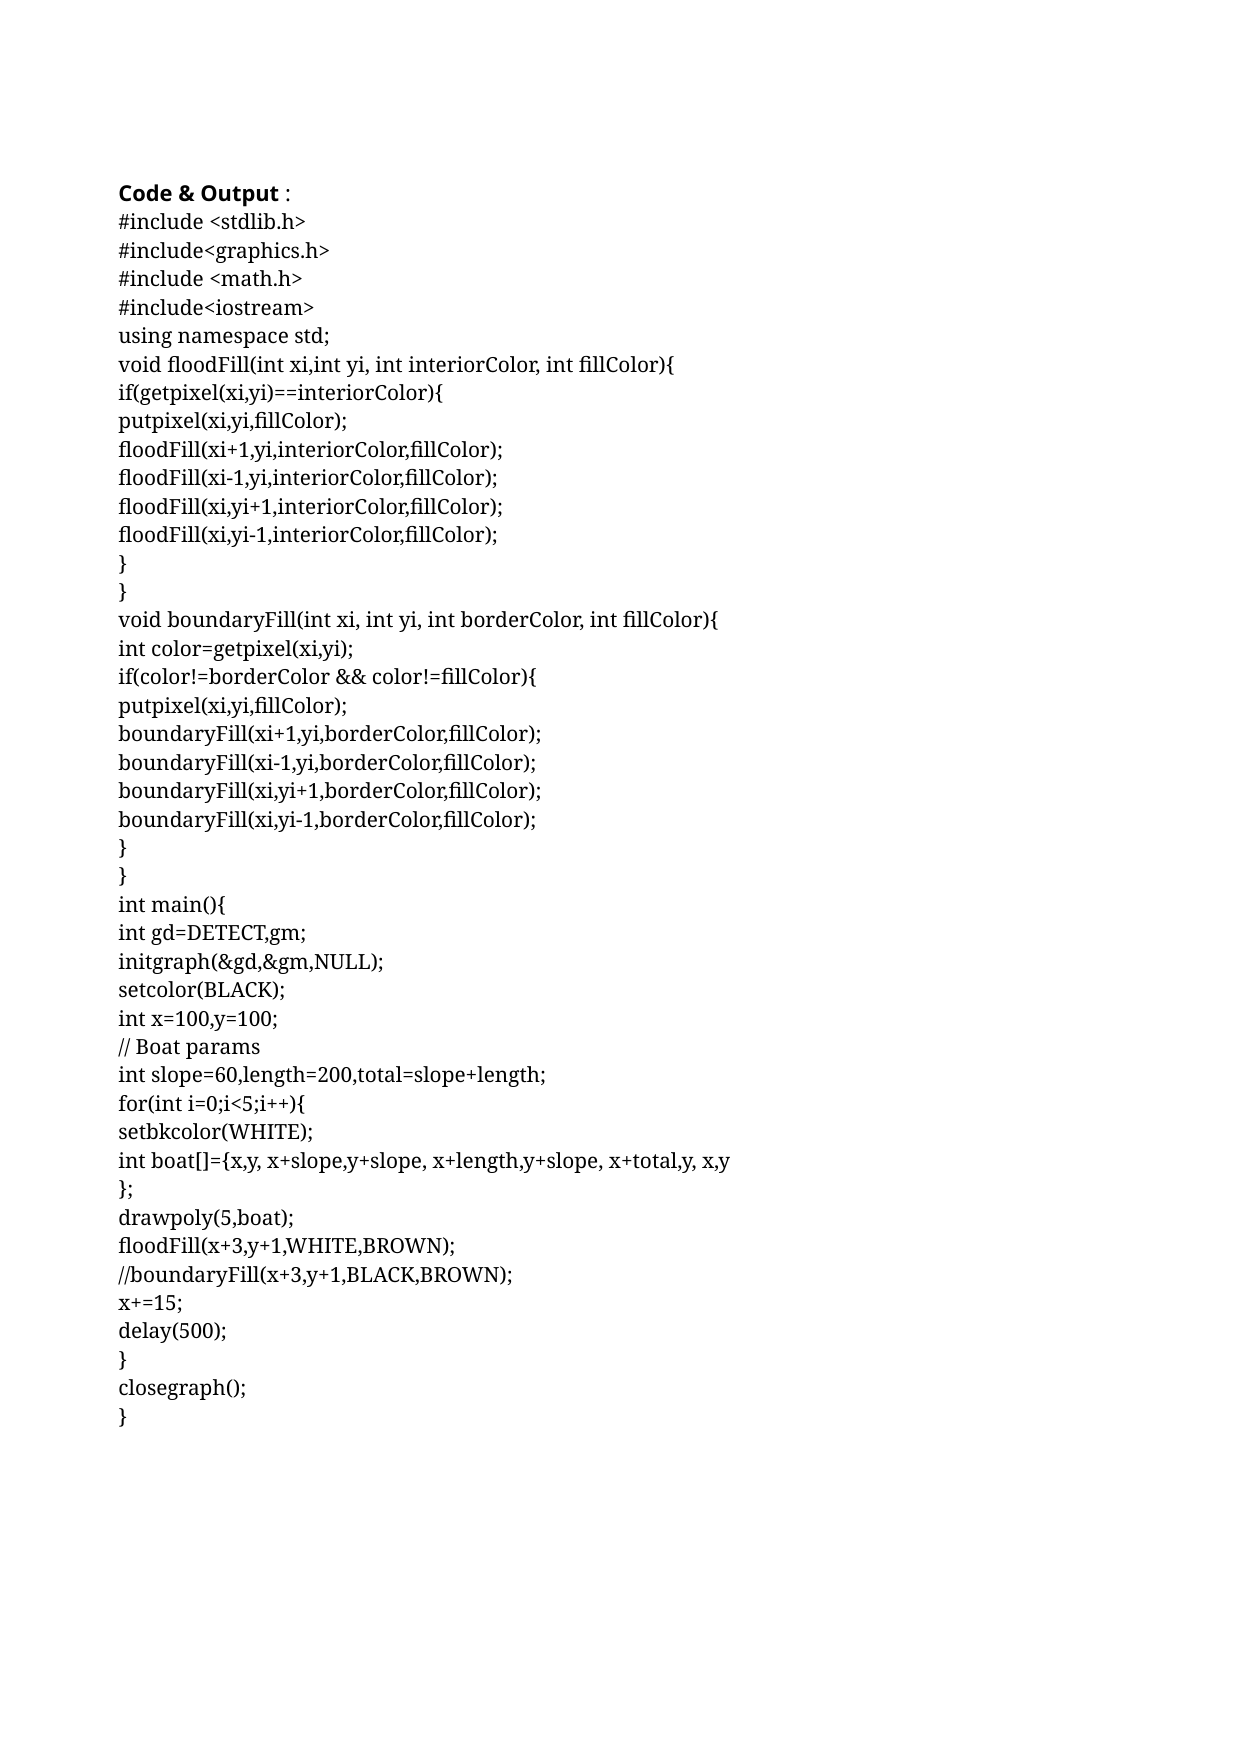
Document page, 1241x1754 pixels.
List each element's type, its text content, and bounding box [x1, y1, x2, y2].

text #include <stdlib.h> [118, 207, 1122, 236]
text putpixel(xi,yi,fillColor); [118, 407, 1122, 435]
text floodFill(x+3,y+1,WHITE,BROWN); [118, 1231, 1122, 1260]
text boundaryFill(xi,yi-1,borderColor,fillColor); [118, 805, 1122, 833]
text int slope=60,length=200,total=slope+length; [118, 1061, 1122, 1089]
text Code & Output : [118, 178, 1122, 207]
text }; [118, 1174, 1122, 1203]
text using namespace std; [118, 321, 1122, 350]
text initgraph(&gd,&gm,NULL); [118, 947, 1122, 975]
text setcolor(BLACK); [118, 975, 1122, 1004]
text void floodFill(int xi,int yi, int interiorColor, int fillColor){ [118, 350, 1122, 378]
text if(getpixel(xi,yi)==interiorColor){ [118, 378, 1122, 407]
text int gd=DETECT,gm; [118, 918, 1122, 947]
text } [118, 1402, 1122, 1430]
text floodFill(xi+1,yi,interiorColor,fillColor); [118, 435, 1122, 463]
text #include <math.h> [118, 264, 1122, 293]
text } [118, 833, 1122, 862]
text delay(500); [118, 1317, 1122, 1345]
text } [118, 862, 1122, 890]
text } [118, 549, 1122, 577]
text #include<iostream> [118, 293, 1122, 321]
text closegraph(); [118, 1373, 1122, 1402]
text x+=15; [118, 1288, 1122, 1317]
text floodFill(xi-1,yi,interiorColor,fillColor); [118, 463, 1122, 492]
text boundaryFill(xi,yi+1,borderColor,fillColor); [118, 776, 1122, 805]
text // Boat params [118, 1032, 1122, 1061]
text floodFill(xi,yi-1,interiorColor,fillColor); [118, 520, 1122, 549]
text } [118, 577, 1122, 606]
text for(int i=0;i<5;i++){ [118, 1089, 1122, 1117]
text int boat[]={x,y, x+slope,y+slope, x+length,y+slope, x+total,y, x,y [118, 1146, 1122, 1174]
text void boundaryFill(int xi, int yi, int borderColor, int fillColor){ [118, 606, 1122, 634]
text floodFill(xi,yi+1,interiorColor,fillColor); [118, 492, 1122, 520]
text int color=getpixel(xi,yi); [118, 634, 1122, 662]
text setbkcolor(WHITE); [118, 1117, 1122, 1146]
text boundaryFill(xi+1,yi,borderColor,fillColor); [118, 719, 1122, 748]
text int main(){ [118, 890, 1122, 918]
text //boundaryFill(x+3,y+1,BLACK,BROWN); [118, 1260, 1122, 1288]
text boundaryFill(xi-1,yi,borderColor,fillColor); [118, 748, 1122, 776]
text } [118, 1345, 1122, 1373]
text #include<graphics.h> [118, 236, 1122, 264]
text drawpoly(5,boat); [118, 1203, 1122, 1231]
text putpixel(xi,yi,fillColor); [118, 691, 1122, 719]
text if(color!=borderColor && color!=fillColor){ [118, 662, 1122, 691]
text int x=100,y=100; [118, 1004, 1122, 1032]
